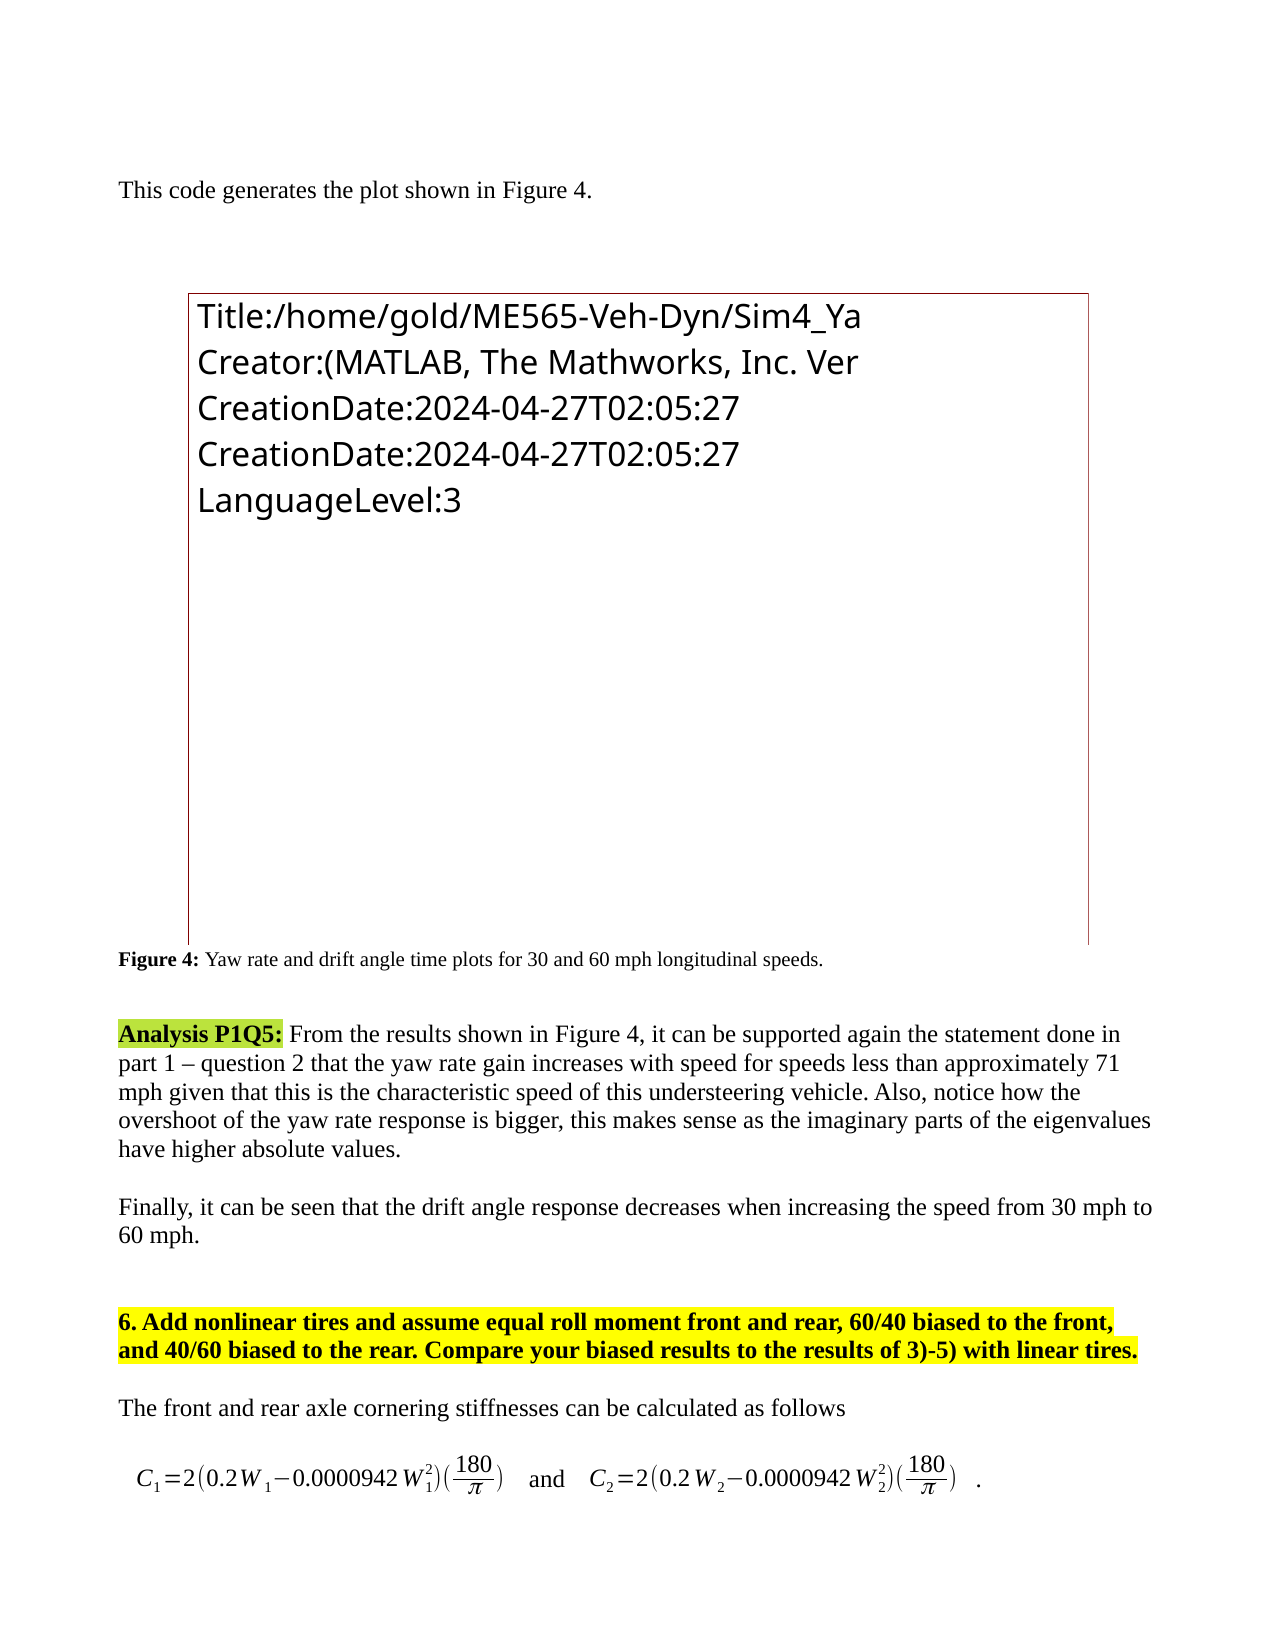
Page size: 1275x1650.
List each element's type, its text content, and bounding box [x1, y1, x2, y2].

text The front and rear axle cornering stiffnesses can be calculated as follows [118, 1393, 1157, 1422]
text Figure 4: Yaw rate and drift angle time plots for 30 and 60 mph longitudinal speeds. [118, 947, 1157, 971]
text and . [118, 1451, 1157, 1497]
text Finally, it can be seen that the drift angle response decreases when increasing the speed from 30 mph to 60 mph. [118, 1192, 1157, 1249]
text 6. Add nonlinear tires and assume equal roll moment front and rear, 60/40 biased to the front, and 40/60 biased to the rear. Compare your biased results to the results of 3)-5) with linear tires. [118, 1307, 1157, 1364]
text Analysis P1Q5: From the results shown in Figure 4, it can be supported again the statement done in part 1 – question 2 that the yaw rate gain increases with speed for speeds less than approximately 71 mph given that this is the characteristic speed of this understeering vehicle. Also, notice how the overshoot of the yaw rate response is bigger, this makes sense as the imaginary parts of the eigenvalues have higher absolute values. [118, 1019, 1157, 1163]
text This code generates the plot shown in Figure 4. [118, 176, 1157, 204]
